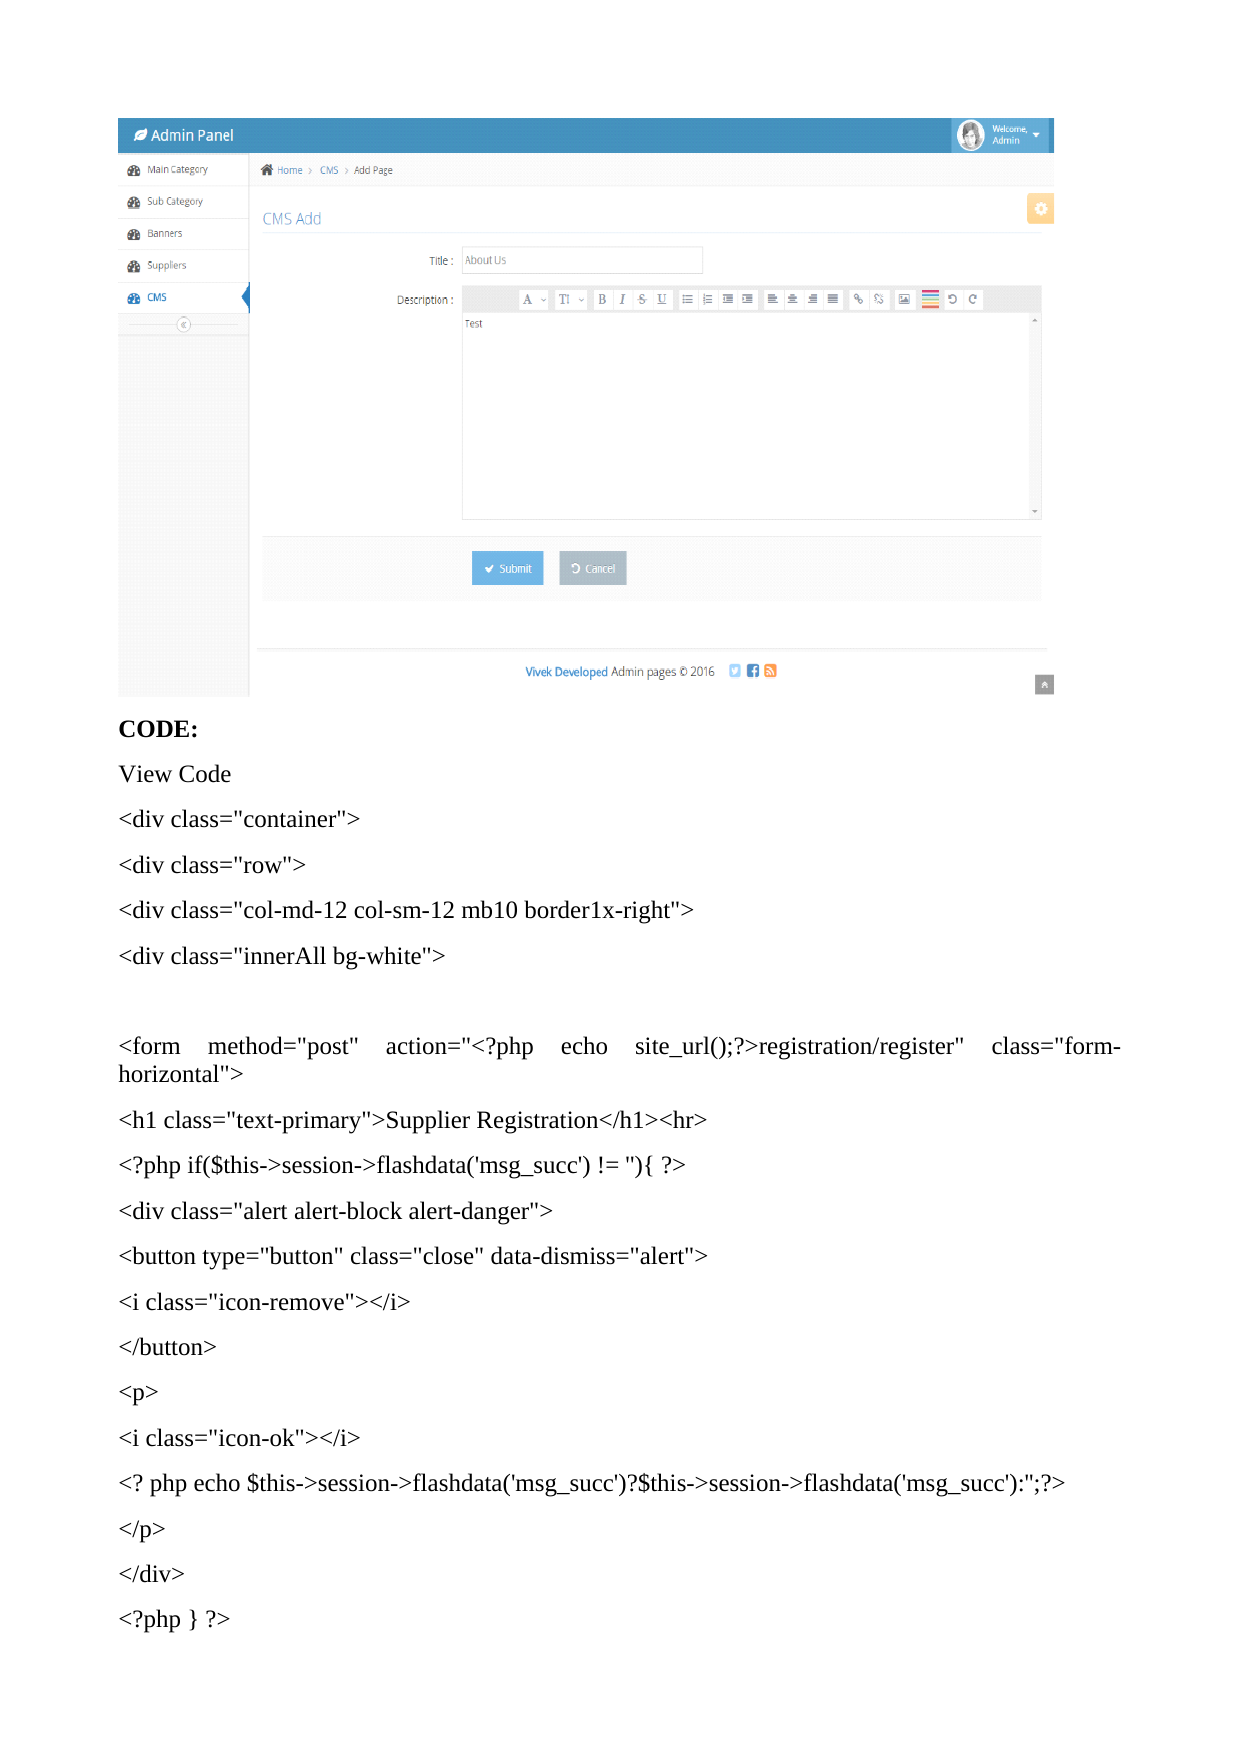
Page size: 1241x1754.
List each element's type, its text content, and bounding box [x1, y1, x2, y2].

text <div class="container"> [118, 804, 1122, 833]
text <i class="icon-ok"></i> [118, 1423, 1122, 1452]
text <i class="icon-remove"></i> [118, 1287, 1122, 1315]
text <?php if($this->session->flashdata('msg_succ') != ''){ ?> [118, 1150, 1122, 1179]
text </button> [118, 1332, 1122, 1361]
text <?php } ?> [118, 1604, 1122, 1633]
text <h1 class="text-primary">Supplier Registration</h1><hr> [118, 1105, 1122, 1134]
text <div class="innerAll bg-white"> [118, 941, 1122, 969]
text <div class="alert alert-block alert-danger"> [118, 1196, 1122, 1224]
text <form method="post" action="<?php echo site_url();?>registration/register" class="form-horizontal"> [118, 1031, 1122, 1088]
text </div> [118, 1559, 1122, 1588]
text <? php echo $this->session->flashdata('msg_succ')?$this->session->flashdata('msg_succ'):'';?> [118, 1468, 1122, 1497]
text View Code [118, 759, 1122, 788]
text <div class="row"> [118, 850, 1122, 879]
text <button type="button" class="close" data-dismiss="alert"> [118, 1241, 1122, 1270]
text <div class="col-md-12 col-sm-12 mb10 border1x-right"> [118, 895, 1122, 924]
text CODE: [118, 714, 1122, 742]
text <p> [118, 1377, 1122, 1406]
text </p> [118, 1514, 1122, 1542]
